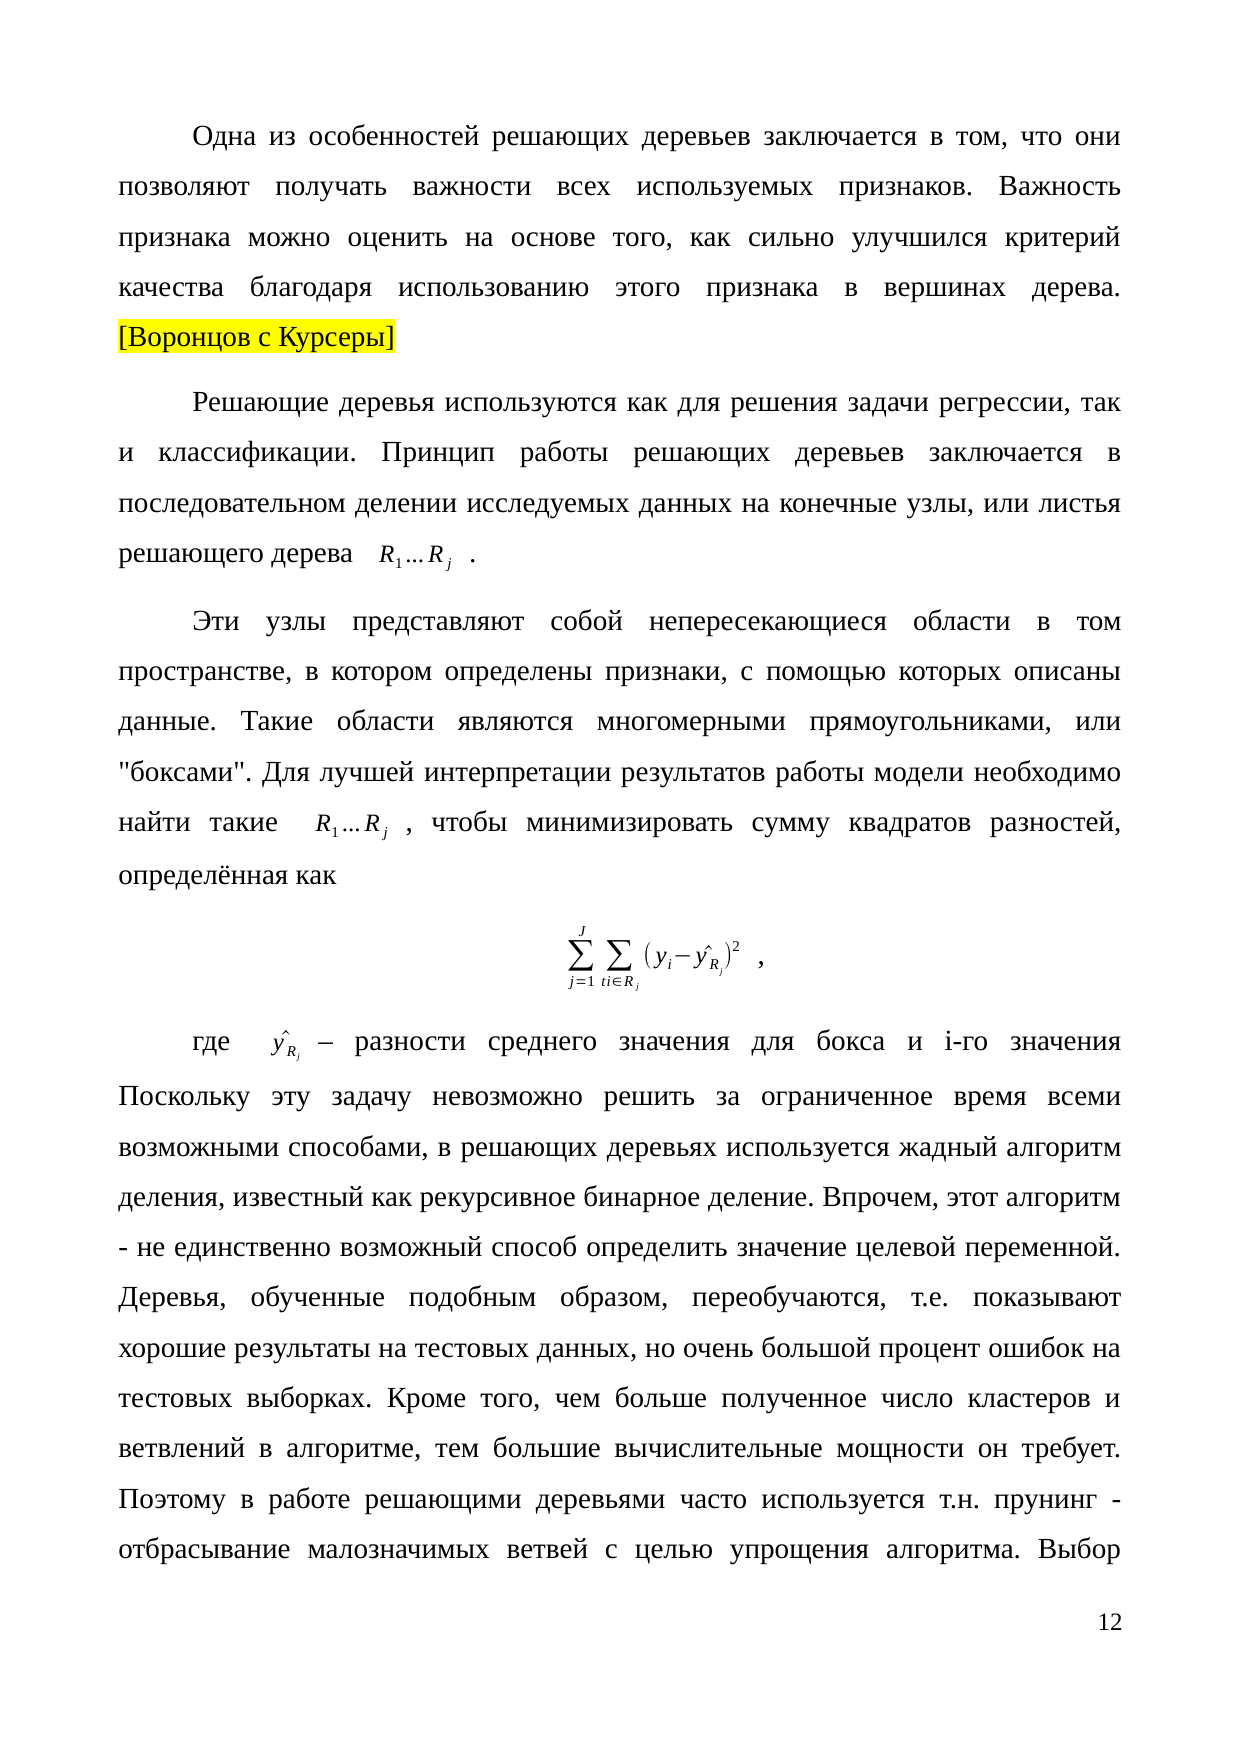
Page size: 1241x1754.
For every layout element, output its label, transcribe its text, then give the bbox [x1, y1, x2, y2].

text Решающие деревья используются как для решения задачи регрессии, так и классификации. Принцип работы решающих деревьев заключается в последовательном делении исследуемых данных на конечные узлы, или листья решающего дерева . [118, 384, 1122, 572]
text Одна из особенностей решающих деревьев заключается в том, что они позволяют получать важности всех используемых признаков. Важность признака можно оценить на основе того, как сильно улучшился критерий качества благодаря использованию этого признака в вершинах дерева. [Воронцов с Курсеры] [118, 118, 1122, 353]
text , [118, 922, 1122, 992]
text Эти узлы представляют собой непересекающиеся области в том пространстве, в котором определены признаки, с помощью которых описаны данные. Такие области являются многомерными прямоугольниками, или "боксами". Для лучшей интерпретации результатов работы модели необходимо найти такие , чтобы минимизировать сумму квадратов разностей, определённая как [118, 603, 1122, 891]
text где – разности среднего значения для бокса и i-го значения Поскольку эту задачу невозможно решить за ограниченное время всеми возможными способами, в решающих деревьях используется жадный алгоритм деления, известный как рекурсивное бинарное деление. Впрочем, этот алгоритм - не единственно возможный способ определить значение целевой переменной. Деревья, обученные подобным образом, переобучаются, т.е. показывают хорошие результаты на тестовых данных, но очень большой процент ошибок на тестовых выборках. Кроме того, чем больше полученное число кластеров и ветвлений в алгоритме, тем большие вычислительные мощности он требует. Поэтому в работе решающими деревьями часто используется т.н. прунинг - отбрасывание малозначимых ветвей с целью упрощения алгоритма. Выбор [118, 1023, 1122, 1565]
